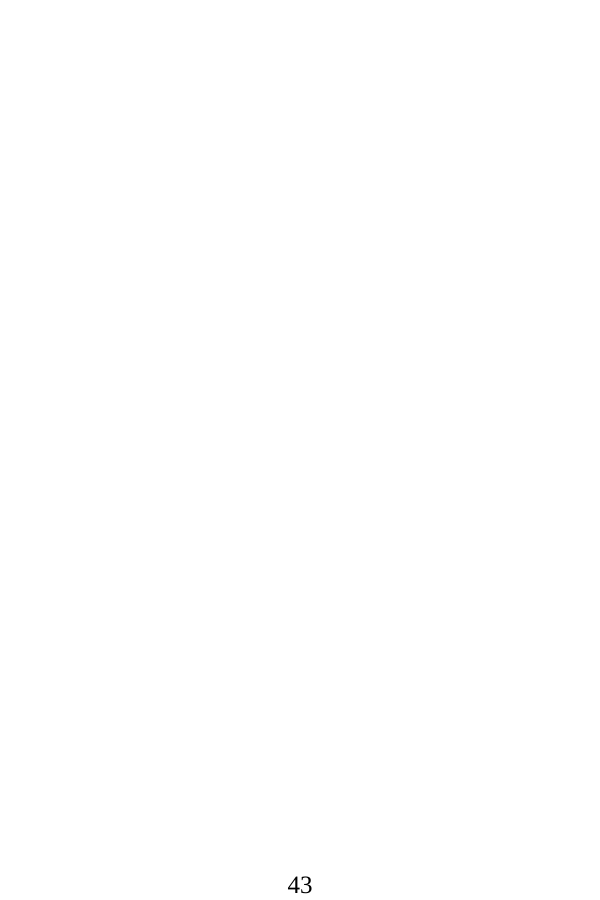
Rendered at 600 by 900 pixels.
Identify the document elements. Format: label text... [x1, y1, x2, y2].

text I took a bath after she dropped me off and walked to the Mashup, where I had good talks with Devon & Troy before heading home and falling asleep. [37, 174, 562, 242]
text IV.XXX [37, 264, 562, 287]
text Woke, made coffee, drove to Kev's, then the shed. We recorded four songs and then moved an organ back to Kev's house. I went to UJ for a sandwich, Odd's for a latte, home to listen to music and then Kev's for Dulci rehearsal. I swung by Ingles on my way home for grapes and then fell fast asleep. [37, 310, 562, 446]
text I woke to 27 messages about the tunes we had just recorded. I listened to a Jon Charles Dwyer record under my blanket and then walked to Battle Cat. My main card was declined, so once I had drank most of my coffee, I decided to walk downtown to the bank, where I deposited a hundo bill I had been carrying around for eleven days. [37, 514, 562, 673]
text I ordered another coffee, sat in the park, changed my shoes and walked home, unable to decide on [37, 787, 562, 832]
text I went to AVL Club after that, ordered an Americano and wrote in my journal. [37, 673, 562, 719]
text V.I [37, 469, 562, 492]
text I went to AVL Club after meeting with her and had a coffee in the park. She picked me up, but I no longer needed my drums since we would be practicing at her house on Wednesday, so we went and got burgers at Olde London Road instead and talked about what dog breeds we would be. [37, 37, 562, 174]
text . . . [37, 741, 562, 764]
